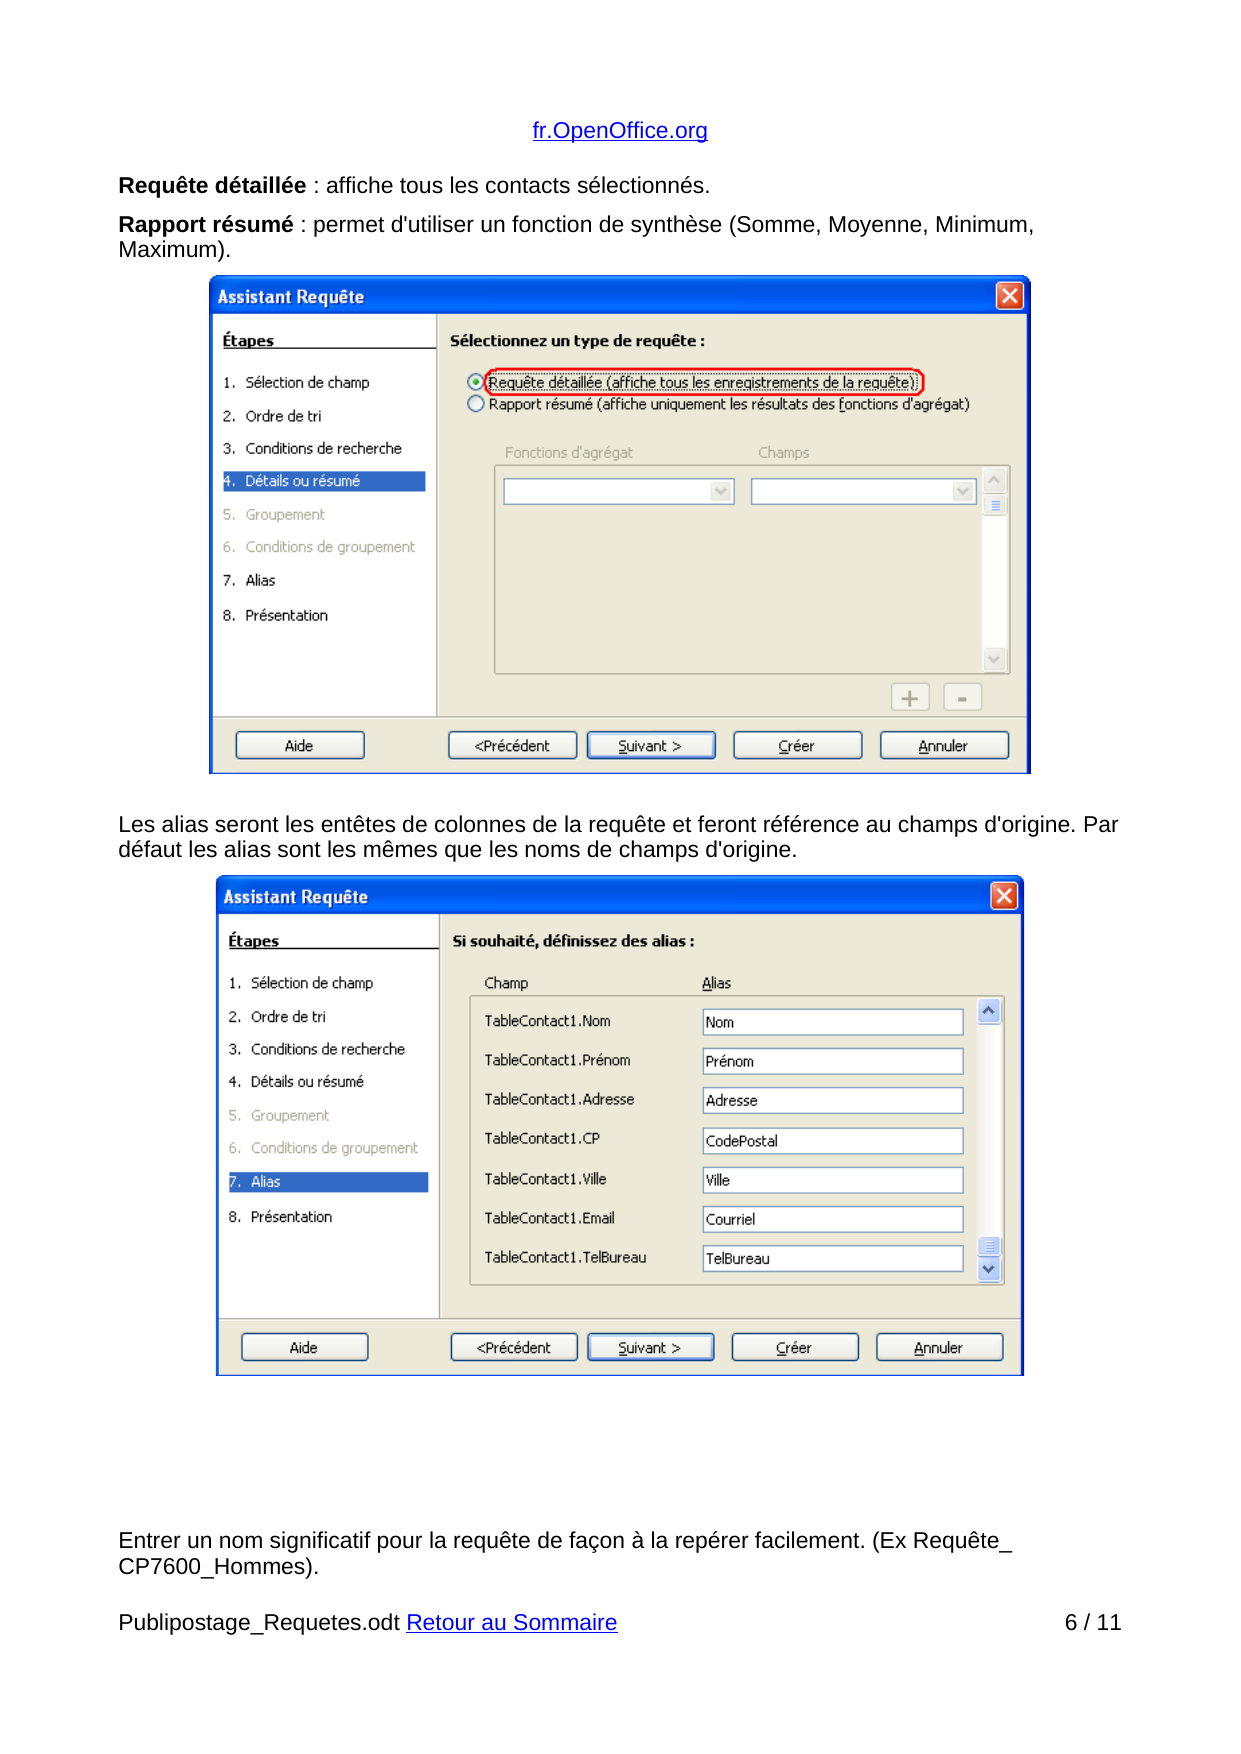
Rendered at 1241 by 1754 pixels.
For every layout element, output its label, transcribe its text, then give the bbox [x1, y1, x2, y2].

text Les alias seront les entêtes de colonnes de la requête et feront référence au champs d'origine. Par défaut les alias sont les mêmes que les noms de champs d'origine. [118, 812, 1122, 863]
text Entrer un nom significatif pour la requête de façon à la repérer facilement. (Ex Requête_ CP7600_Hommes). [118, 1528, 1122, 1579]
text Requête détaillée : affiche tous les contacts sélectionnés. [118, 173, 1122, 199]
text Rapport résumé : permet d'utiliser un fonction de synthèse (Somme, Moyenne, Minimum, Maximum). [118, 211, 1122, 263]
